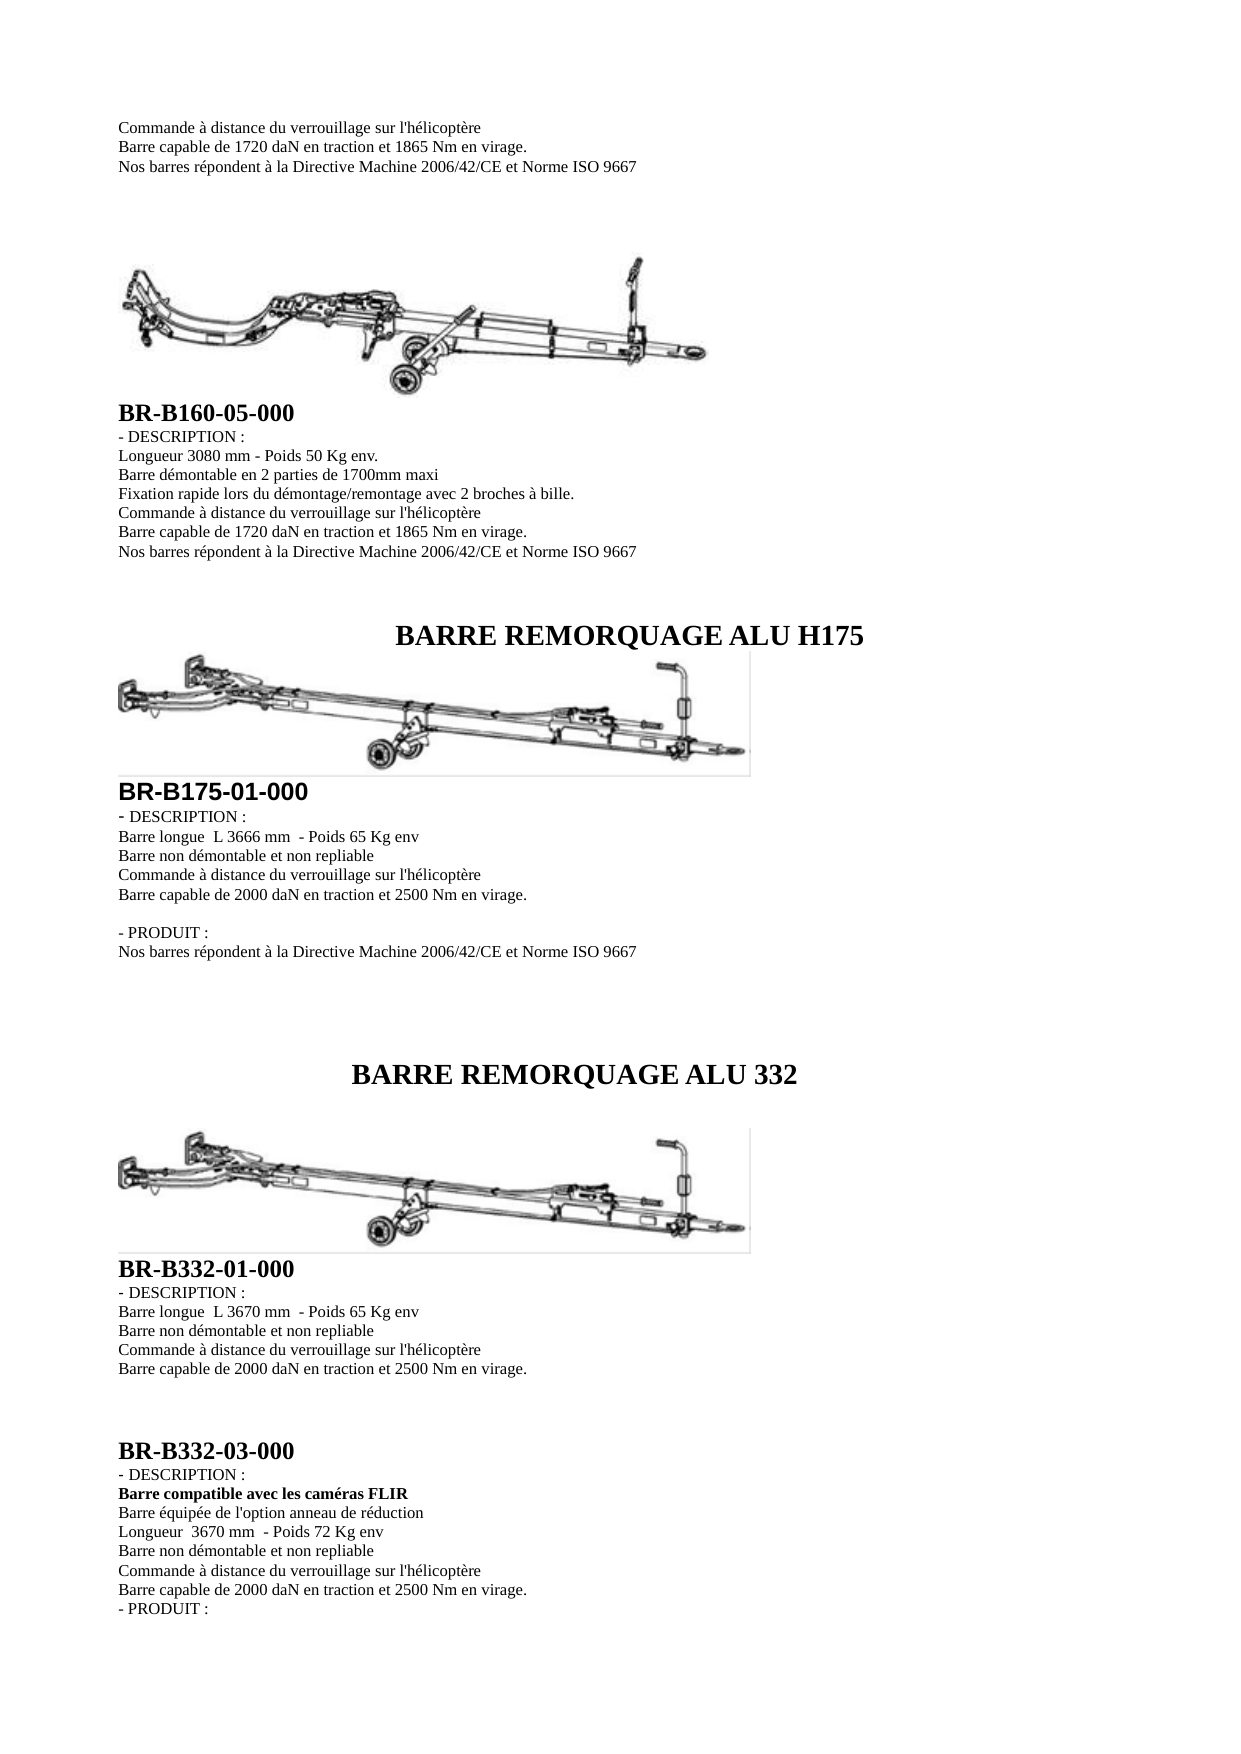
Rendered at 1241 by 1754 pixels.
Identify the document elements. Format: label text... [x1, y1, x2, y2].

text - DESCRIPTION : [118, 1464, 1122, 1484]
text BR-B160-05-000 [118, 398, 1122, 426]
text Barre non démontable et non repliable [118, 1541, 1122, 1560]
text Barre longue L 3666 mm - Poids 65 Kg env [118, 827, 1122, 846]
text Barre capable de 2000 daN en traction et 2500 Nm en virage. [118, 1359, 1122, 1378]
text Barre démontable en 2 parties de 1700mm maxi [118, 465, 1122, 484]
picture [118, 1128, 751, 1254]
text Barre capable de 1720 daN en traction et 1865 Nm en virage. [118, 137, 1122, 156]
text Barre capable de 2000 daN en traction et 2500 Nm en virage. [118, 1579, 1122, 1599]
text Commande à distance du verrouillage sur l'hélicoptère [118, 1560, 1122, 1579]
text BARRE REMORQUAGE ALU H175 [118, 618, 1122, 652]
text - PRODUIT : [118, 923, 1122, 942]
text BR-B332-03-000 [118, 1436, 1122, 1464]
text Fixation rapide lors du démontage/remontage avec 2 broches à bille. [118, 484, 1122, 503]
text Barre non démontable et non repliable [118, 846, 1122, 865]
text - DESCRIPTION : [118, 1282, 1122, 1302]
text Commande à distance du verrouillage sur l'hélicoptère [118, 865, 1122, 884]
text Commande à distance du verrouillage sur l'hélicoptère [118, 1340, 1122, 1359]
text Commande à distance du verrouillage sur l'hélicoptère [118, 118, 1122, 137]
text Longueur 3670 mm - Poids 72 Kg env [118, 1522, 1122, 1541]
text Barre équipée de l'option anneau de réduction [118, 1503, 1122, 1522]
text - PRODUIT : [118, 1599, 1122, 1618]
text BR-B175-01-000 [118, 777, 1122, 805]
text Barre non démontable et non repliable [118, 1321, 1122, 1340]
text Nos barres répondent à la Directive Machine 2006/42/CE et Norme ISO 9667 [118, 541, 1122, 561]
text Barre longue L 3670 mm - Poids 65 Kg env [118, 1302, 1122, 1321]
text Longueur 3080 mm - Poids 50 Kg env. [118, 446, 1122, 465]
text Barre compatible avec les caméras FLIR [118, 1484, 1122, 1503]
picture [118, 252, 709, 398]
picture [118, 651, 751, 777]
text Nos barres répondent à la Directive Machine 2006/42/CE et Norme ISO 9667 [118, 942, 1122, 961]
text BR-B332-01-000 [118, 1254, 1122, 1282]
text Barre capable de 1720 daN en traction et 1865 Nm en virage. [118, 522, 1122, 541]
text Commande à distance du verrouillage sur l'hélicoptère [118, 503, 1122, 522]
text - DESCRIPTION : [118, 805, 1122, 827]
text BARRE REMORQUAGE ALU 332 [118, 1057, 1122, 1090]
text Barre capable de 2000 daN en traction et 2500 Nm en virage. [118, 884, 1122, 903]
text - DESCRIPTION : [118, 426, 1122, 446]
text Nos barres répondent à la Directive Machine 2006/42/CE et Norme ISO 9667 [118, 156, 1122, 176]
